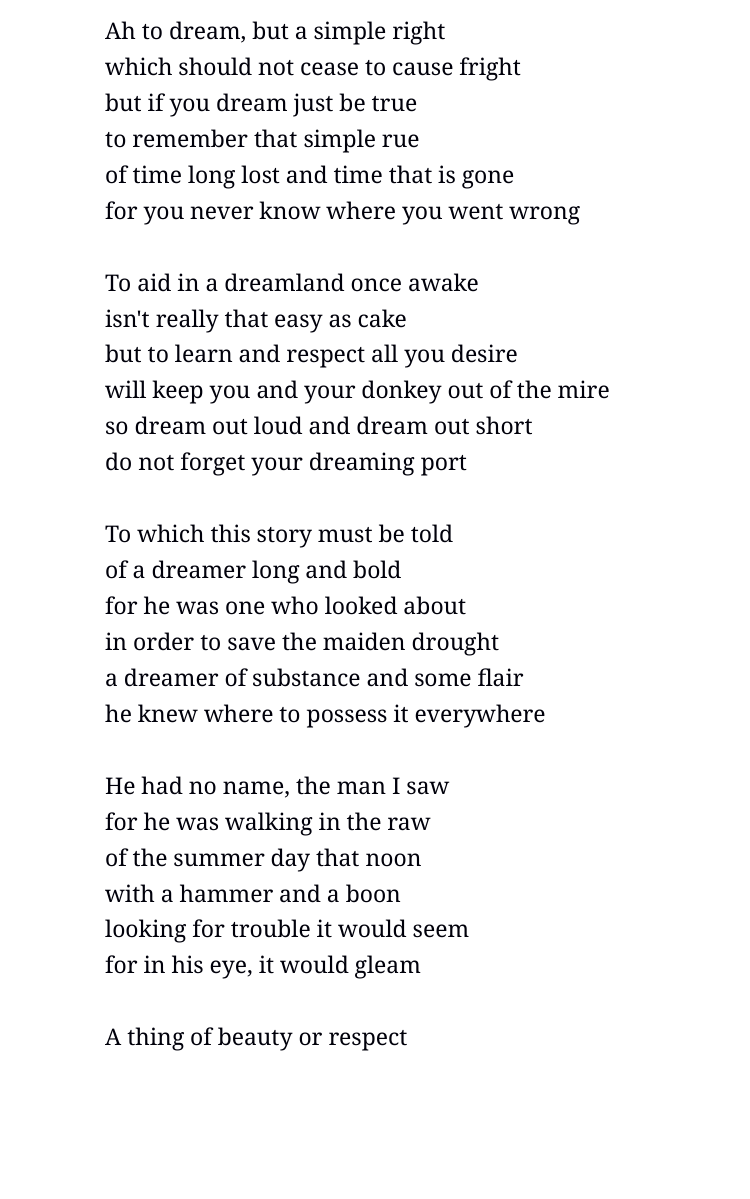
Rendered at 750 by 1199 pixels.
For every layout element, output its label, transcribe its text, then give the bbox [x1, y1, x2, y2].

text for he was walking in the raw [105, 806, 645, 837]
text so dream out loud and dream out short [105, 410, 645, 442]
text To aid in a dreamland once awake [105, 267, 645, 298]
text which should not cease to cause fright [105, 51, 645, 82]
text isn't really that easy as cake [105, 302, 645, 334]
text but to learn and respect all you desire [105, 338, 645, 370]
text of time long lost and time that is gone [105, 159, 645, 190]
text for he was one who looked about [105, 590, 645, 621]
text for you never know where you went wrong [105, 195, 645, 226]
text with a hammer and a boon [105, 877, 645, 909]
text for in his eye, it would gleam [105, 949, 645, 981]
text but if you dream just be true [105, 87, 645, 118]
text he knew where to possess it everywhere [105, 698, 645, 729]
text a dreamer of substance and some flair [105, 662, 645, 693]
text of the summer day that noon [105, 842, 645, 873]
text A thing of beauty or respect [105, 1021, 645, 1052]
text He had no name, the man I saw [105, 770, 645, 801]
text of a dreamer long and bold [105, 554, 645, 585]
text To which this story must be told [105, 518, 645, 549]
text in order to save the maiden drought [105, 626, 645, 657]
text Ah to dream, but a simple right [105, 15, 645, 46]
text do not forget your dreaming port [105, 446, 645, 477]
text to remember that simple rue [105, 123, 645, 154]
text looking for trouble it would seem [105, 913, 645, 945]
text will keep you and your donkey out of the mire [105, 374, 645, 406]
